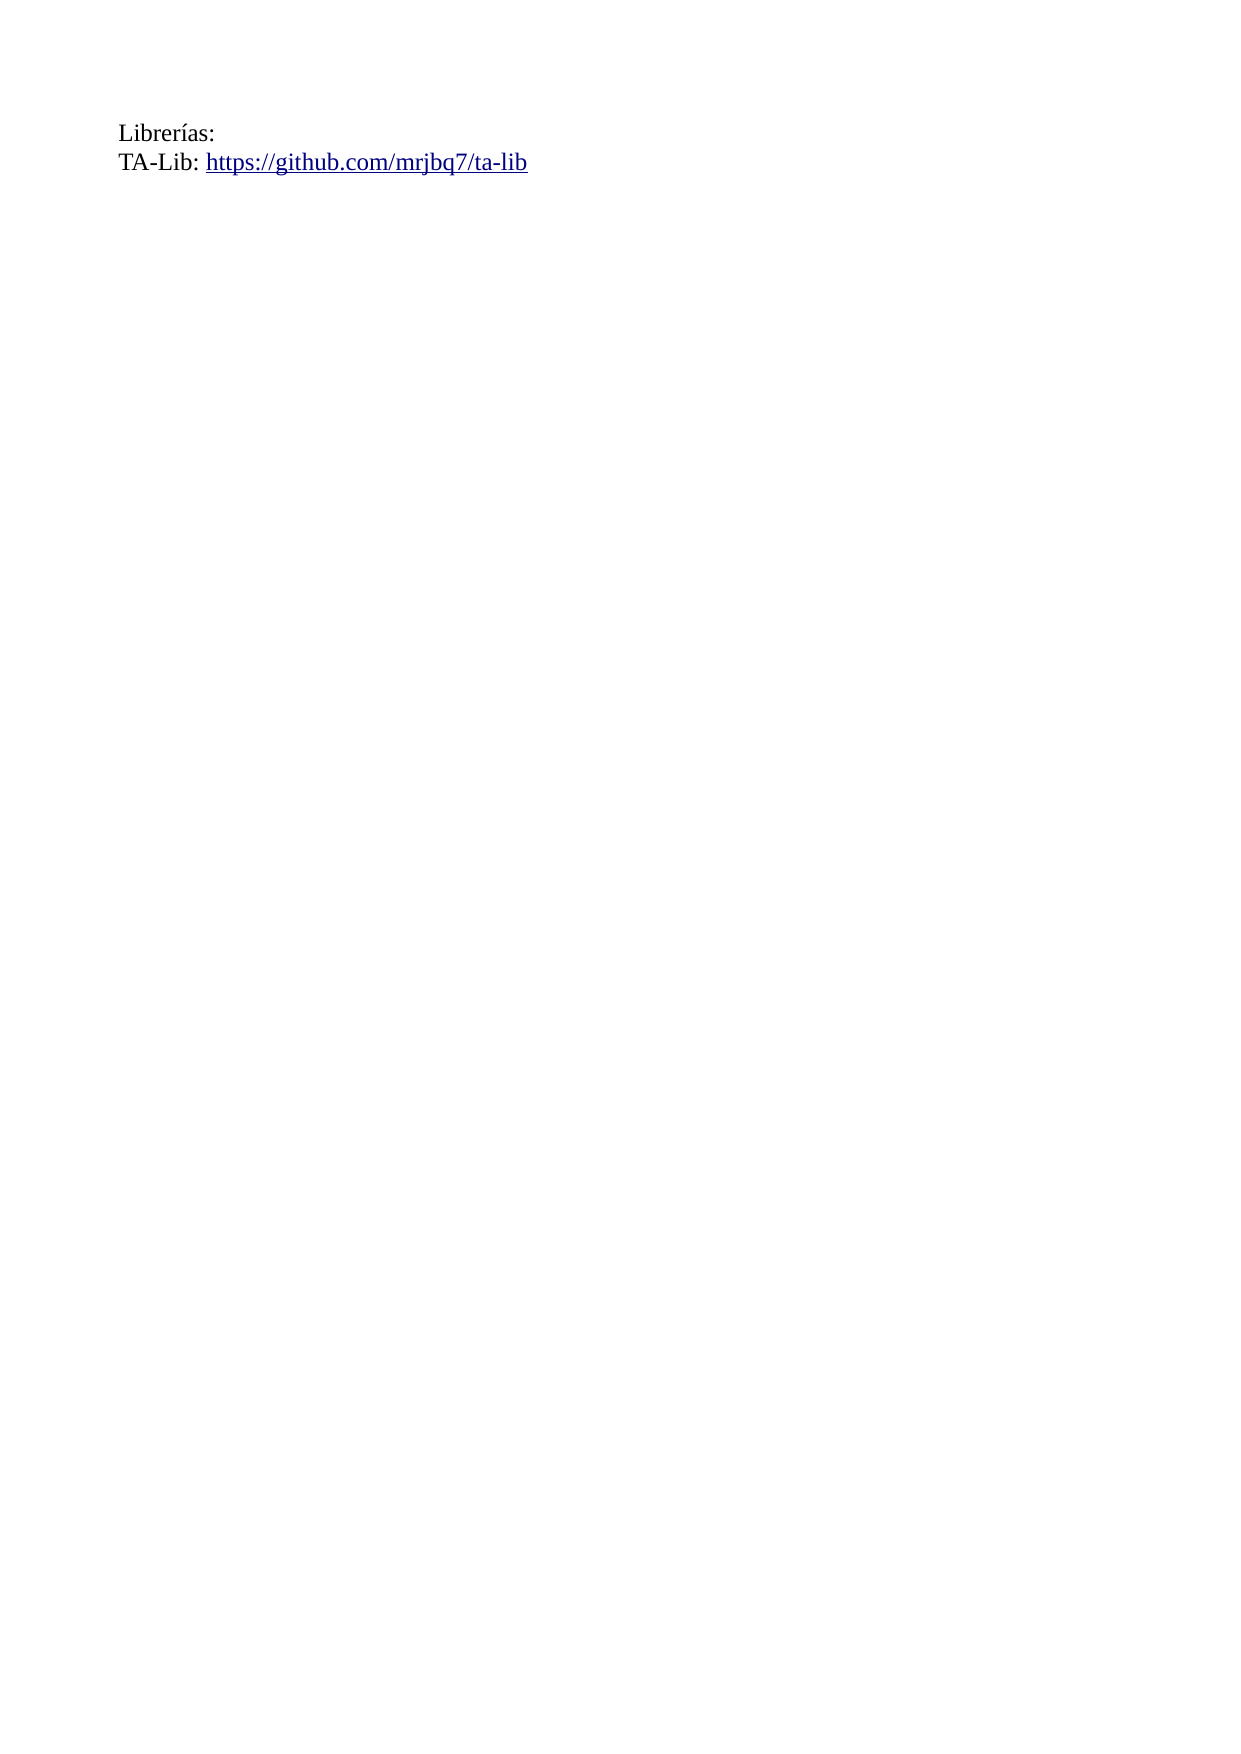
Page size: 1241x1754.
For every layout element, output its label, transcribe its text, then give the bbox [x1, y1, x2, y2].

text Librerías: [118, 118, 1122, 147]
text TA-Lib: https://github.com/mrjbq7/ta-lib [118, 147, 1122, 176]
